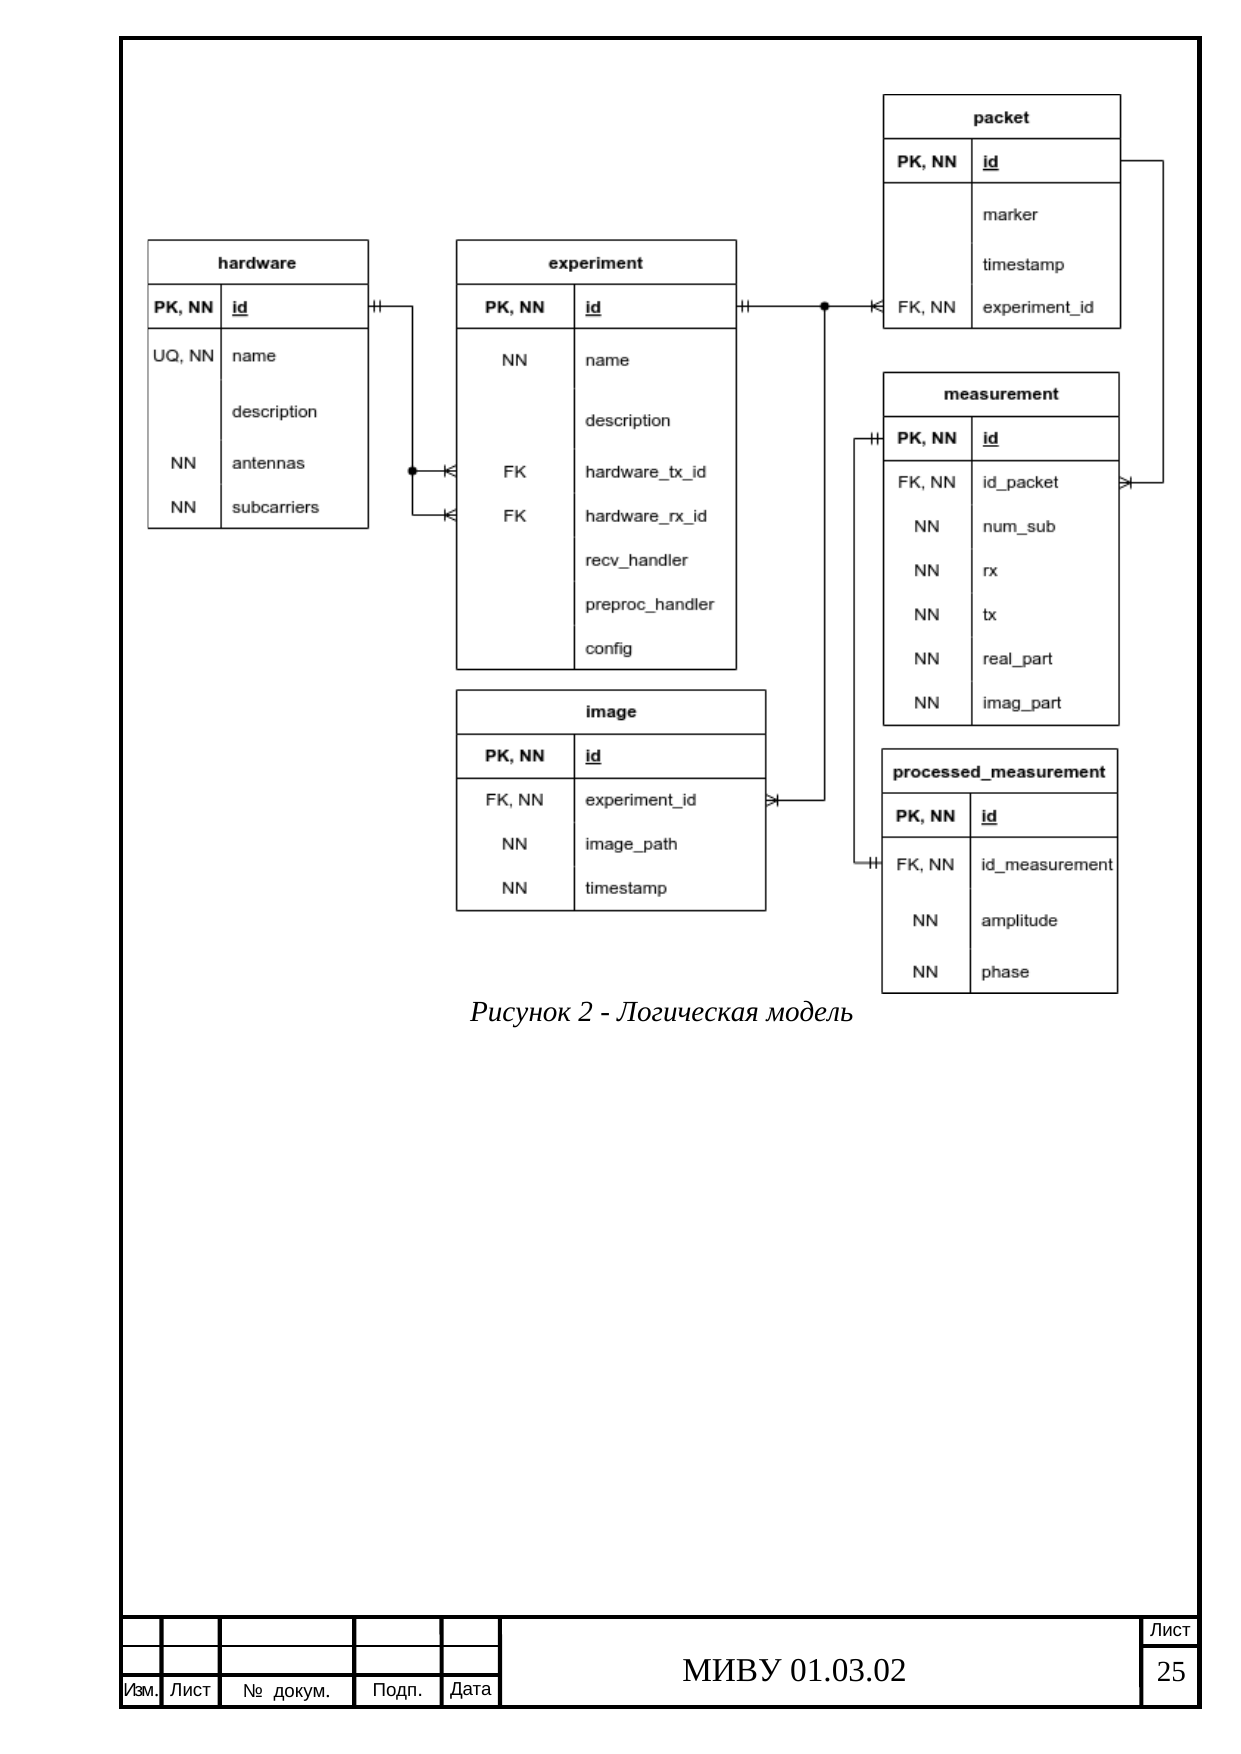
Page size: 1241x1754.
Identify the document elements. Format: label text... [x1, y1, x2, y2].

text Рисунок 2 - Логическая модель [148, 994, 1175, 1028]
picture [147, 94, 1176, 994]
